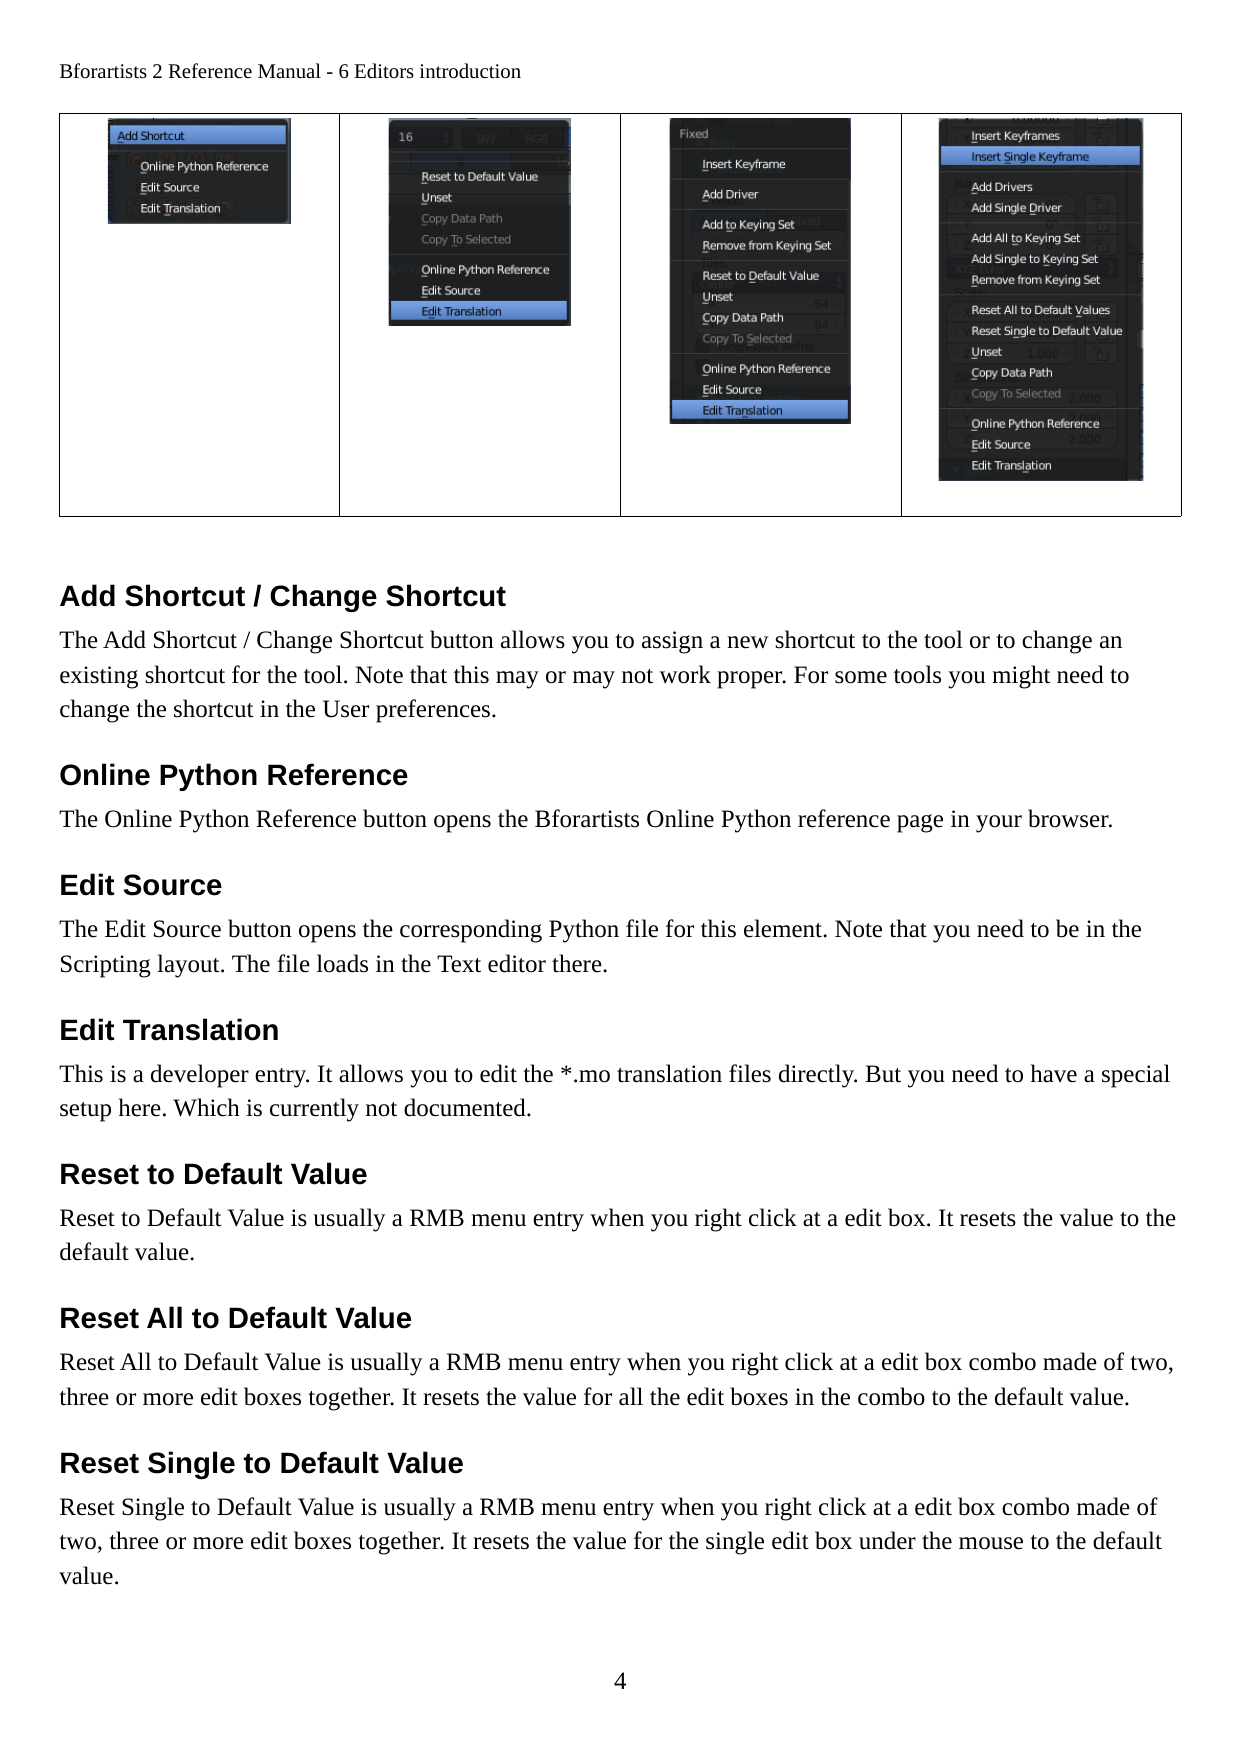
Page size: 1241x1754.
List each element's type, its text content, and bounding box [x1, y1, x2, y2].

subtitle Edit Source [59, 868, 1181, 902]
text Reset Single to Default Value is usually a RMB menu entry when you right click at a edit box combo made of two, three or more edit boxes together. It resets the value for the single edit box under the mouse to the default value. [59, 1492, 1181, 1589]
table_header [60, 114, 339, 516]
picture [107, 118, 291, 224]
subtitle Online Python Reference [59, 758, 1181, 792]
text This is a developer entry. It allows you to edit the *.mo translation files directly. But you need to have a special setup here. Which is currently not documented. [59, 1059, 1181, 1122]
table_header [902, 114, 1181, 516]
picture [669, 118, 851, 424]
picture [388, 118, 571, 326]
subtitle Reset to Default Value [59, 1157, 1181, 1191]
subtitle Reset Single to Default Value [59, 1446, 1181, 1479]
subtitle Add Shortcut / Change Shortcut [59, 579, 1181, 613]
subtitle Reset All to Default Value [59, 1301, 1181, 1335]
table_header [340, 114, 620, 516]
text The Edit Source button opens the corresponding Python file for this element. Note that you need to be in the Scripting layout. The file loads in the Text editor there. [59, 914, 1181, 977]
text The Add Shortcut / Change Shortcut button allows you to assign a new shortcut to the tool or to change an existing shortcut for the tool. Note that this may or may not work proper. For some tools you might need to change the shortcut in the User preferences. [59, 626, 1181, 723]
text Reset All to Default Value is usually a RMB menu entry when you right click at a edit box combo made of two, three or more edit boxes together. It resets the value for all the edit boxes in the combo to the default value. [59, 1347, 1181, 1411]
text Reset to Default Value is usually a RMB menu entry when you right click at a edit box. It resets the value to the default value. [59, 1203, 1181, 1266]
table_header [621, 114, 901, 516]
subtitle Edit Translation [59, 1012, 1181, 1046]
picture [938, 118, 1144, 481]
text The Online Python Reference button opens the Bforartists Online Python reference page in your browser. [59, 804, 1181, 833]
